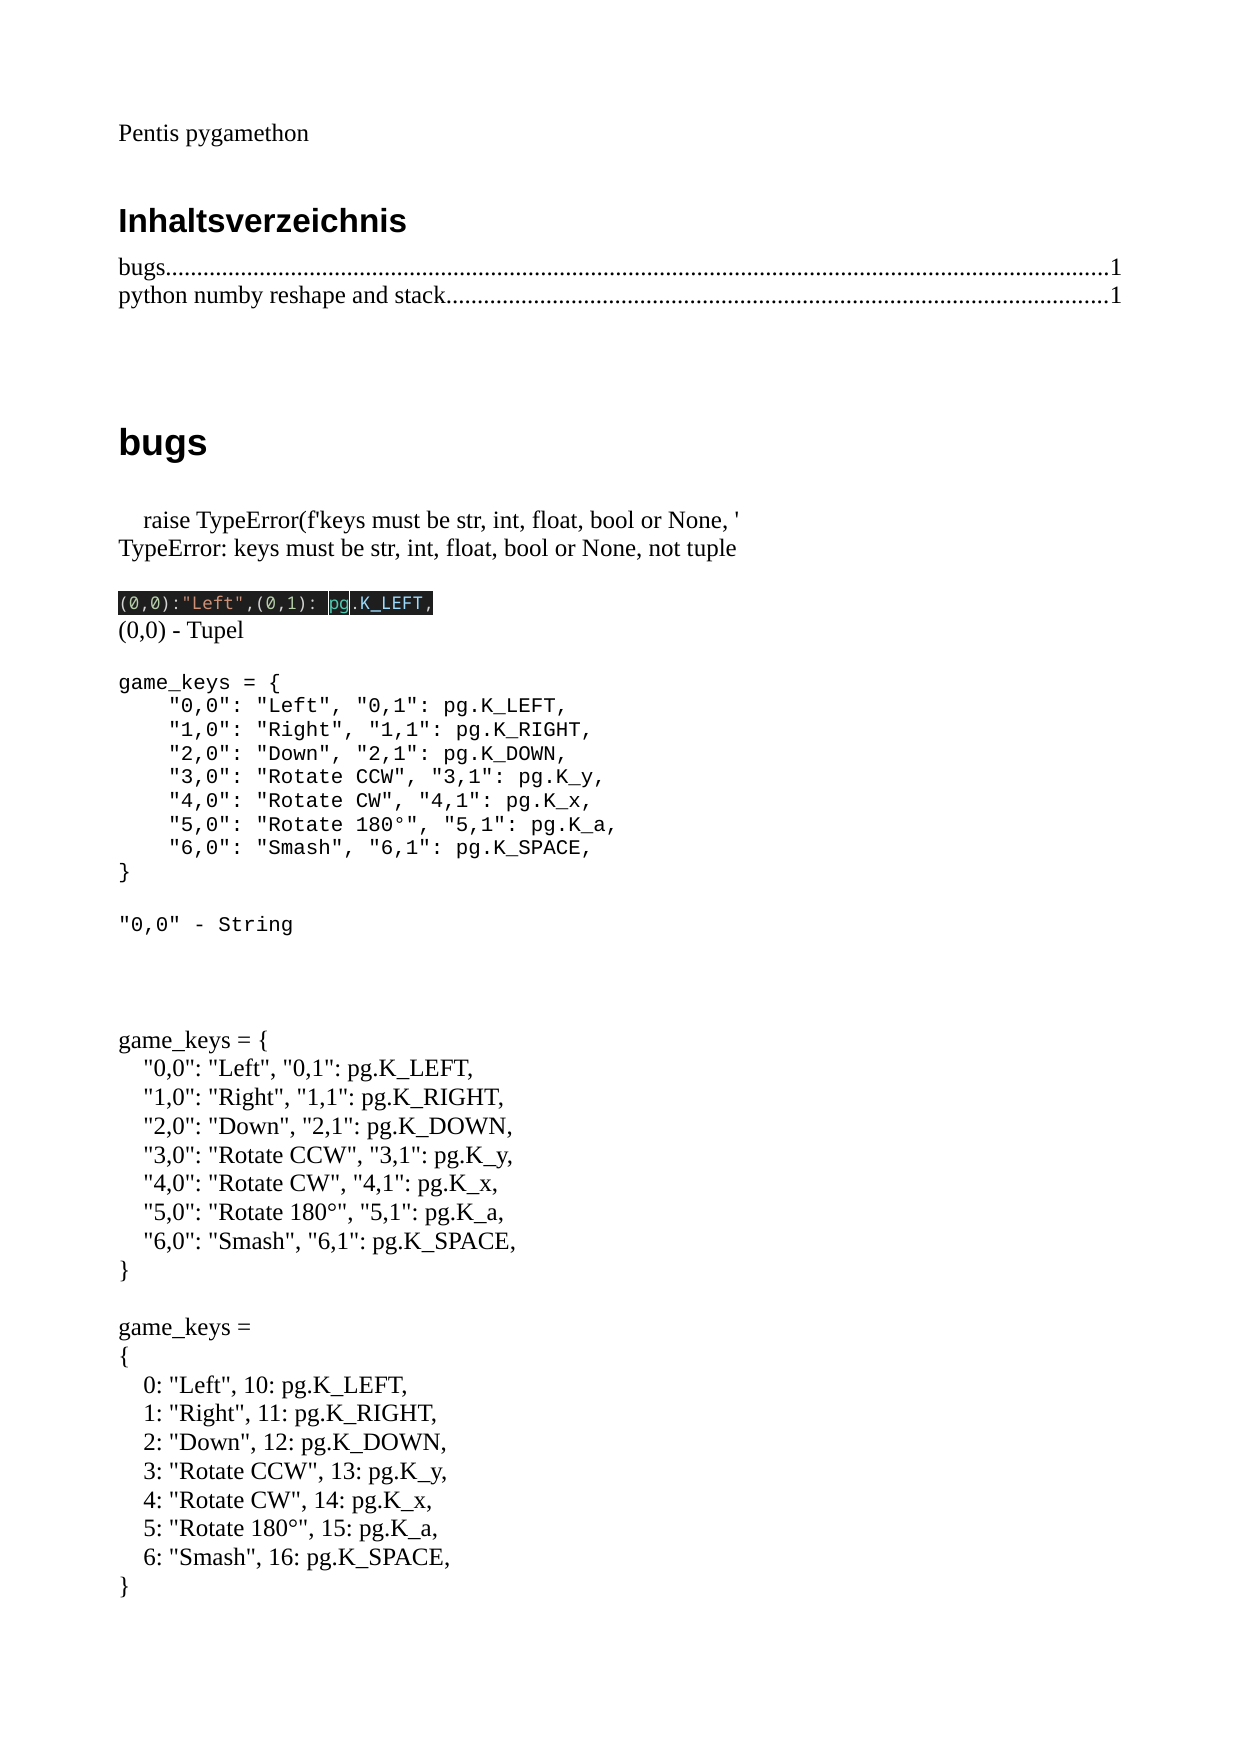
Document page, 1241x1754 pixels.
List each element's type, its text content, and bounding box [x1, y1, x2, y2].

text Pentis pygamethon [118, 118, 1122, 147]
text "2,0": "Down", "2,1": pg.K_DOWN, [118, 1111, 1122, 1140]
text (0,0) - Tupel [118, 615, 1122, 643]
text "0,0": "Left", "0,1": pg.K_LEFT, [118, 696, 1122, 719]
text } [118, 1571, 1122, 1600]
text bugs 1 [118, 252, 1122, 280]
text "1,0": "Right", "1,1": pg.K_RIGHT, [118, 1082, 1122, 1111]
text "3,0": "Rotate CCW", "3,1": pg.K_y, [118, 1140, 1122, 1168]
text "5,0": "Rotate 180°", "5,1": pg.K_a, [118, 1197, 1122, 1226]
text 6: "Smash", 16: pg.K_SPACE, [118, 1542, 1122, 1571]
text "1,0": "Right", "1,1": pg.K_RIGHT, [118, 719, 1122, 743]
text "6,0": "Smash", "6,1": pg.K_SPACE, [118, 1226, 1122, 1255]
text "2,0": "Down", "2,1": pg.K_DOWN, [118, 743, 1122, 766]
subtitle bugs [118, 420, 1122, 463]
text 3: "Rotate CCW", 13: pg.K_y, [118, 1456, 1122, 1485]
text game_keys = { [118, 1025, 1122, 1053]
text 5: "Rotate 180°", 15: pg.K_a, [118, 1513, 1122, 1542]
text (0,0):"Left",(0,1): pg.K_LEFT, [118, 591, 1122, 615]
text 4: "Rotate CW", 14: pg.K_x, [118, 1485, 1122, 1513]
subtitle Inhaltsverzeichnis [118, 201, 1122, 239]
text game_keys = [118, 1312, 1122, 1341]
text 2: "Down", 12: pg.K_DOWN, [118, 1427, 1122, 1456]
text "6,0": "Smash", "6,1": pg.K_SPACE, [118, 837, 1122, 861]
text "3,0": "Rotate CCW", "3,1": pg.K_y, [118, 766, 1122, 790]
text raise TypeError(f'keys must be str, int, float, bool or None, ' [118, 505, 1122, 533]
text "5,0": "Rotate 180°", "5,1": pg.K_a, [118, 814, 1122, 837]
text "4,0": "Rotate CW", "4,1": pg.K_x, [118, 790, 1122, 814]
text "4,0": "Rotate CW", "4,1": pg.K_x, [118, 1168, 1122, 1197]
text } [118, 861, 1122, 885]
text python numby reshape and stack 1 [118, 280, 1122, 309]
text TypeError: keys must be str, int, float, bool or None, not tuple [118, 533, 1122, 562]
text "0,0": "Left", "0,1": pg.K_LEFT, [118, 1053, 1122, 1082]
text { [118, 1341, 1122, 1370]
text } [118, 1255, 1122, 1283]
text game_keys = { [118, 672, 1122, 696]
text "0,0" - String [118, 914, 1122, 938]
text 1: "Right", 11: pg.K_RIGHT, [118, 1398, 1122, 1427]
text 0: "Left", 10: pg.K_LEFT, [118, 1370, 1122, 1398]
